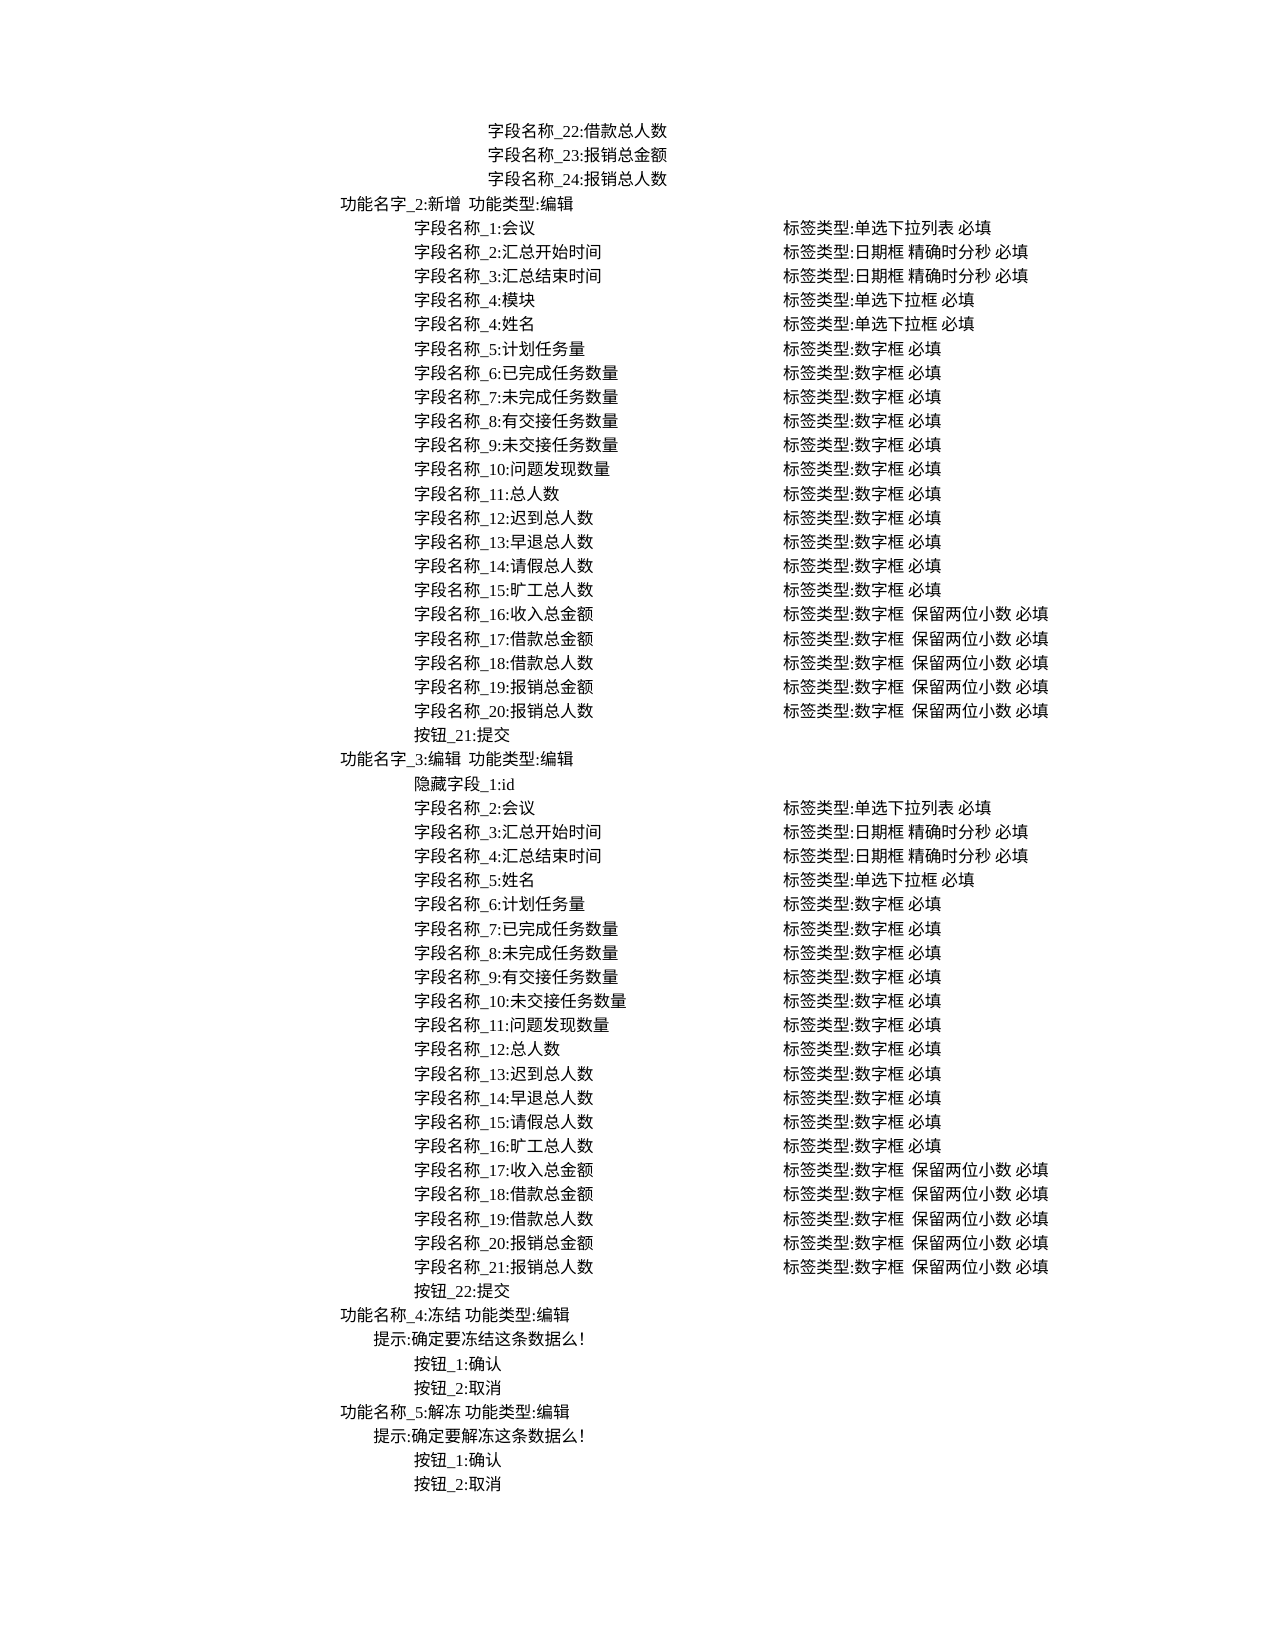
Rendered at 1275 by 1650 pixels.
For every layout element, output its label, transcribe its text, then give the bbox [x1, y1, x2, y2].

text 字段名称_21:报销总人数 标签类型:数字框 保留两位小数 必填 [118, 1254, 1157, 1278]
text 字段名称_2:会议 标签类型:单选下拉列表 必填 [118, 795, 1157, 819]
text 字段名称_11:总人数 标签类型:数字框 必填 [118, 481, 1157, 505]
text 按钮_1:确认 [118, 1351, 1157, 1375]
text 隐藏字段_1:id [118, 771, 1157, 795]
text 字段名称_7:已完成任务数量 标签类型:数字框 必填 [118, 916, 1157, 940]
text 字段名称_2:汇总开始时间 标签类型:日期框 精确时分秒 必填 [118, 239, 1157, 263]
text 字段名称_6:已完成任务数量 标签类型:数字框 必填 [118, 360, 1157, 384]
text 字段名称_13:早退总人数 标签类型:数字框 必填 [118, 529, 1157, 553]
text 字段名称_1:会议 标签类型:单选下拉列表 必填 [118, 215, 1157, 239]
text 字段名称_3:汇总开始时间 标签类型:日期框 精确时分秒 必填 [118, 819, 1157, 843]
text 字段名称_12:总人数 标签类型:数字框 必填 [118, 1036, 1157, 1061]
text 字段名称_19:报销总金额 标签类型:数字框 保留两位小数 必填 [118, 674, 1157, 698]
text 字段名称_17:借款总金额 标签类型:数字框 保留两位小数 必填 [118, 626, 1157, 650]
text 字段名称_10:问题发现数量 标签类型:数字框 必填 [118, 456, 1157, 481]
text 字段名称_15:请假总人数 标签类型:数字框 必填 [118, 1109, 1157, 1133]
text 字段名称_22:借款总人数 [118, 118, 1157, 142]
text 字段名称_7:未完成任务数量 标签类型:数字框 必填 [118, 384, 1157, 408]
text 提示:确定要冻结这条数据么！ [118, 1326, 1157, 1351]
text 字段名称_14:早退总人数 标签类型:数字框 必填 [118, 1085, 1157, 1109]
text 字段名称_24:报销总人数 [118, 166, 1157, 191]
text 字段名称_16:收入总金额 标签类型:数字框 保留两位小数 必填 [118, 601, 1157, 626]
text 字段名称_5:计划任务量 标签类型:数字框 必填 [118, 336, 1157, 360]
text 字段名称_8:未完成任务数量 标签类型:数字框 必填 [118, 940, 1157, 964]
text 按钮_21:提交 [118, 722, 1157, 746]
text 字段名称_14:请假总人数 标签类型:数字框 必填 [118, 553, 1157, 577]
text 字段名称_20:报销总金额 标签类型:数字框 保留两位小数 必填 [118, 1230, 1157, 1254]
text 功能名称_4:冻结 功能类型:编辑 [118, 1302, 1157, 1326]
text 字段名称_9:有交接任务数量 标签类型:数字框 必填 [118, 964, 1157, 988]
text 字段名称_15:旷工总人数 标签类型:数字框 必填 [118, 577, 1157, 601]
text 字段名称_18:借款总金额 标签类型:数字框 保留两位小数 必填 [118, 1181, 1157, 1206]
text 字段名称_6:计划任务量 标签类型:数字框 必填 [118, 891, 1157, 916]
text 字段名称_9:未交接任务数量 标签类型:数字框 必填 [118, 432, 1157, 456]
text 功能名字_3:编辑 功能类型:编辑 [118, 746, 1157, 771]
text 字段名称_10:未交接任务数量 标签类型:数字框 必填 [118, 988, 1157, 1012]
text 功能名称_5:解冻 功能类型:编辑 [118, 1399, 1157, 1423]
text 提示:确定要解冻这条数据么！ [118, 1423, 1157, 1447]
text 按钮_2:取消 [118, 1471, 1157, 1496]
text 功能名字_2:新增 功能类型:编辑 [118, 191, 1157, 215]
text 字段名称_5:姓名 标签类型:单选下拉框 必填 [118, 867, 1157, 891]
text 字段名称_13:迟到总人数 标签类型:数字框 必填 [118, 1061, 1157, 1085]
text 字段名称_19:借款总人数 标签类型:数字框 保留两位小数 必填 [118, 1206, 1157, 1230]
text 字段名称_11:问题发现数量 标签类型:数字框 必填 [118, 1012, 1157, 1036]
text 字段名称_23:报销总金额 [118, 142, 1157, 166]
text 字段名称_4:汇总结束时间 标签类型:日期框 精确时分秒 必填 [118, 843, 1157, 867]
text 按钮_2:取消 [118, 1375, 1157, 1399]
text 字段名称_8:有交接任务数量 标签类型:数字框 必填 [118, 408, 1157, 432]
text 字段名称_4:模块 标签类型:单选下拉框 必填 [118, 287, 1157, 311]
text 字段名称_16:旷工总人数 标签类型:数字框 必填 [118, 1133, 1157, 1157]
text 字段名称_12:迟到总人数 标签类型:数字框 必填 [118, 505, 1157, 529]
text 按钮_1:确认 [118, 1447, 1157, 1471]
text 字段名称_3:汇总结束时间 标签类型:日期框 精确时分秒 必填 [118, 263, 1157, 287]
text 字段名称_4:姓名 标签类型:单选下拉框 必填 [118, 311, 1157, 336]
text 按钮_22:提交 [118, 1278, 1157, 1302]
text 字段名称_18:借款总人数 标签类型:数字框 保留两位小数 必填 [118, 650, 1157, 674]
text 字段名称_17:收入总金额 标签类型:数字框 保留两位小数 必填 [118, 1157, 1157, 1181]
text 字段名称_20:报销总人数 标签类型:数字框 保留两位小数 必填 [118, 698, 1157, 722]
